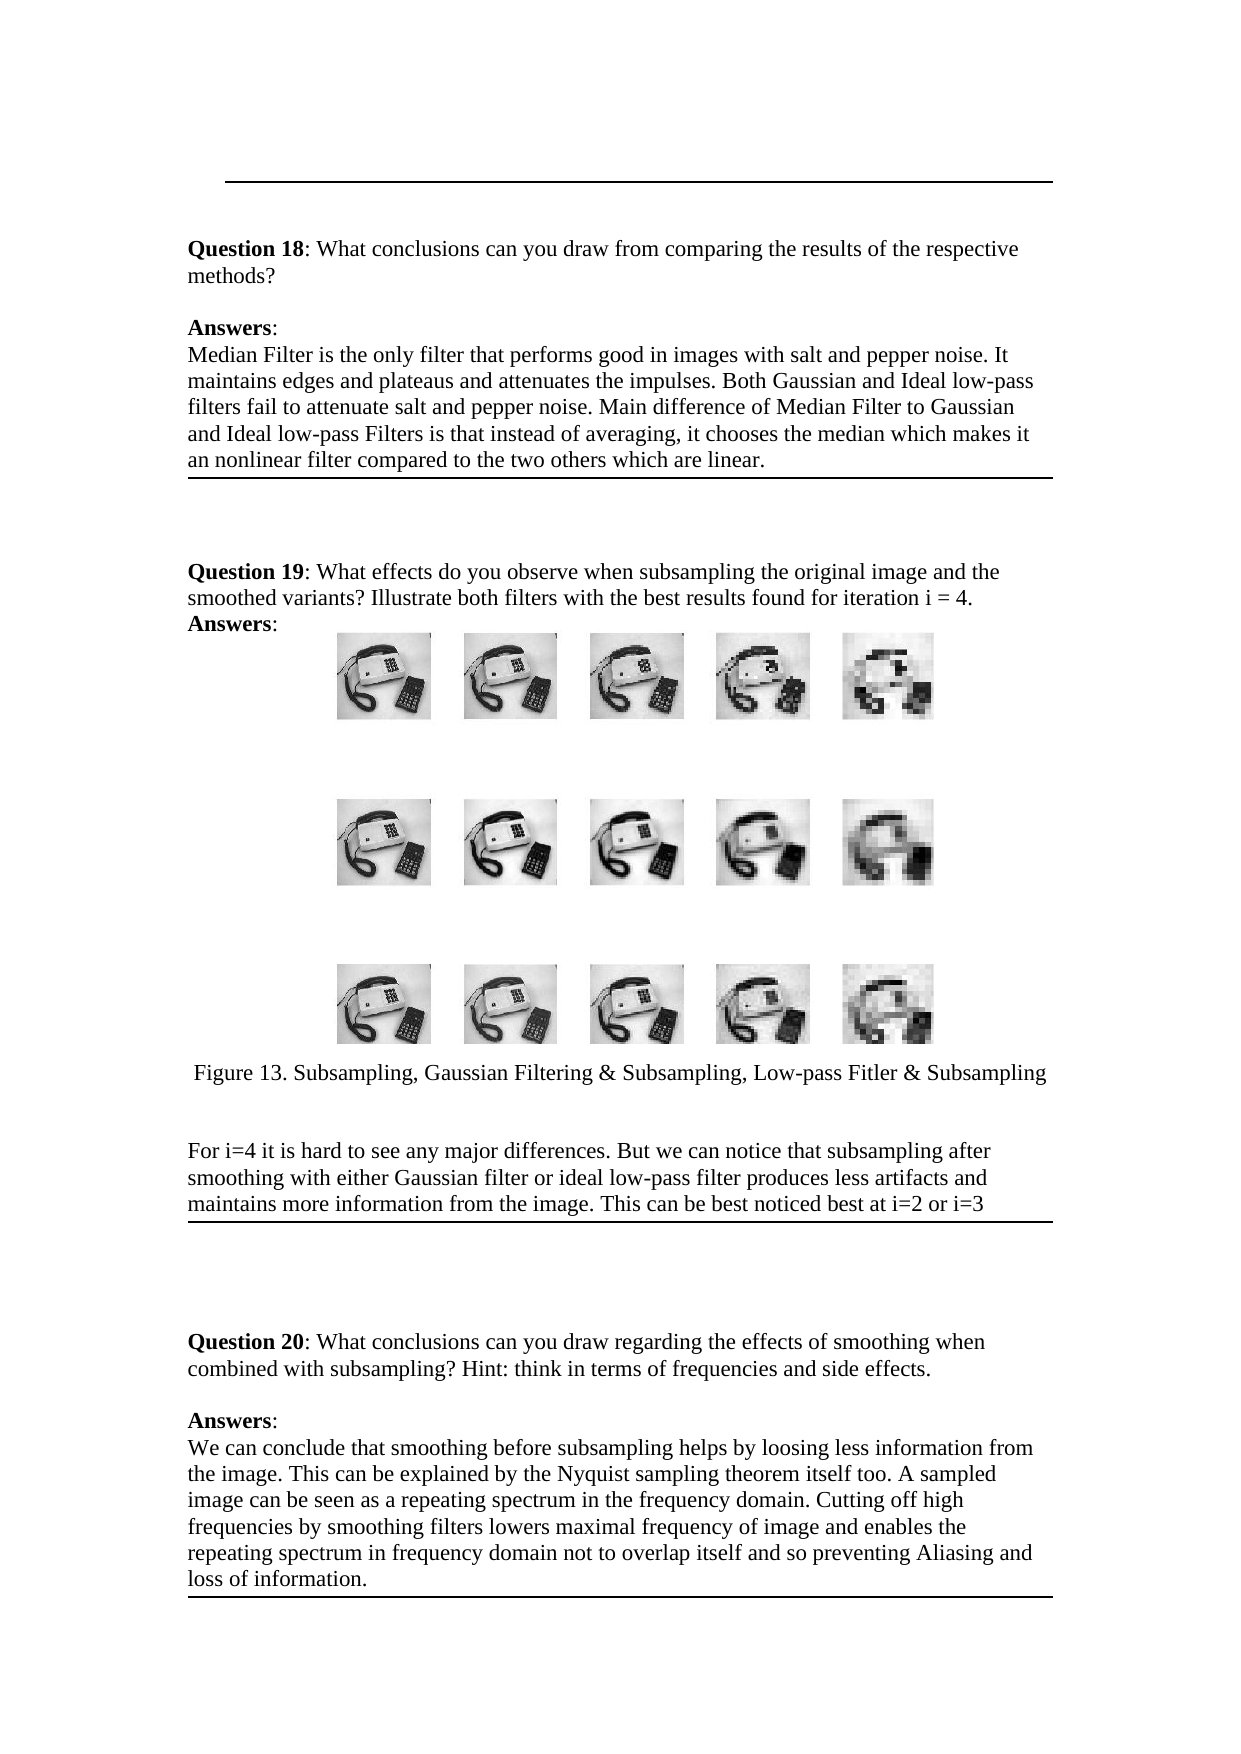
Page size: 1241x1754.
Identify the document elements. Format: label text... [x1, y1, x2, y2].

text For i=4 it is hard to see any major differences. But we can notice that subsampling after smoothing with either Gaussian filter or ideal low-pass filter produces less artifacts and maintains more information from the image. This can be best noticed best at i=2 or i=3 [187, 1138, 1053, 1223]
picture [314, 630, 934, 1044]
text Answers: Median Filter is the only filter that performs good in images with salt and pepper noise. It maintains edges and plateaus and attenuates the impulses. Both Gaussian and Ideal low-pass filters fail to attenuate salt and pepper noise. Main difference of Median Filter to Gaussian and Ideal low-pass Filters is that instead of averaging, it chooses the median which makes it an nonlinear filter compared to the two others which are linear. [187, 314, 1053, 479]
text Question 19: What effects do you observe when subsampling the original image and the smoothed variants? Illustrate both filters with the best results found for iteration i = 4. [187, 558, 1053, 611]
text We can conclude that smoothing before subsampling helps by loosing less information from the image. This can be explained by the Nyquist sampling theorem itself too. A sampled image can be seen as a repeating spectrum in the frequency domain. Cutting off high frequencies by smoothing filters lowers maximal frequency of image and enables the repeating spectrum in frequency domain not to overlap itself and so preventing Aliasing and loss of information. [187, 1434, 1053, 1598]
text Question 18: What conclusions can you draw from comparing the results of the respective methods? [187, 235, 1053, 288]
text Answers: [187, 611, 1053, 637]
text Answers: [187, 1407, 1053, 1434]
text Figure 13. Subsampling, Gaussian Filtering & Subsampling, Low-pass Fitler & Subsampling [187, 1058, 1053, 1085]
text Question 20: What conclusions can you draw regarding the effects of smoothing when combined with subsampling? Hint: think in terms of frequencies and side effects. [187, 1328, 1053, 1381]
